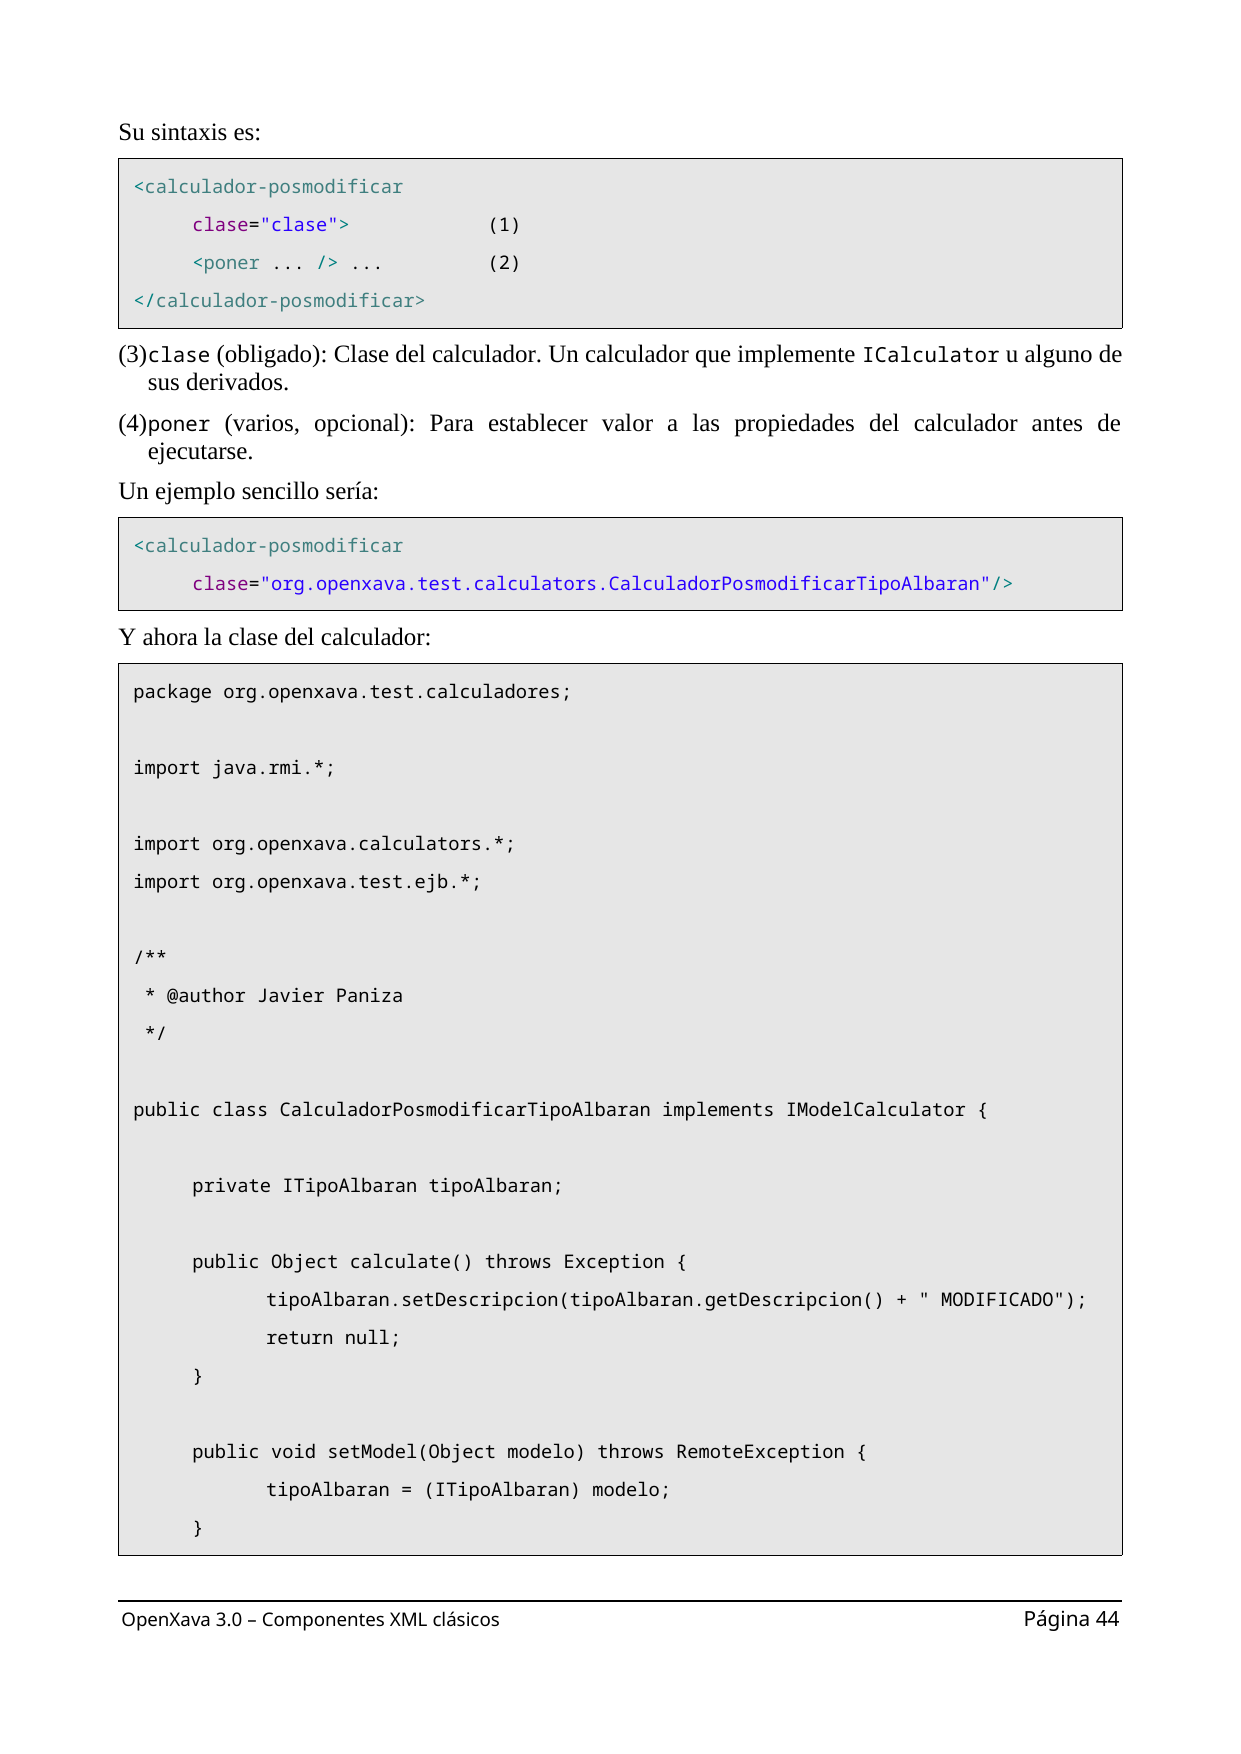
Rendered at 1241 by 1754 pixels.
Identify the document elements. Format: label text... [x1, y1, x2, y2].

text import org.openxava.calculators.*; [119, 815, 1122, 853]
text } [119, 1348, 1122, 1386]
text tipoAlbaran.setDescripcion(tipoAlbaran.getDescripcion() + " MODIFICADO"); [119, 1272, 1122, 1310]
text public Object calculate() throws Exception { [119, 1234, 1122, 1272]
text import java.rmi.*; [119, 739, 1122, 777]
text private ITipoAlbaran tipoAlbaran; [119, 1158, 1122, 1196]
text public void setModel(Object modelo) throws RemoteException { [119, 1424, 1122, 1462]
list poner (varios, opcional): Para establecer valor a las propiedades del calculador antes de ejecutarse. [118, 409, 1122, 464]
text } [119, 1500, 1122, 1555]
text <poner ... /> ... (2) [119, 234, 1122, 272]
text package org.openxava.test.calculadores; [119, 664, 1122, 701]
text * @author Javier Paniza [119, 967, 1122, 1006]
text tipoAlbaran = (ITipoAlbaran) modelo; [119, 1462, 1122, 1500]
text */ [119, 1006, 1122, 1043]
text Un ejemplo sencillo sería: [118, 477, 1122, 505]
text Su sintaxis es: [118, 118, 1122, 146]
text Y ahora la clase del calculador: [118, 623, 1122, 651]
text import org.openxava.test.ejb.*; [119, 853, 1122, 891]
text </calculador-posmodificar> [119, 272, 1122, 328]
text public class CalculadorPosmodificarTipoAlbaran implements IModelCalculator { [119, 1082, 1122, 1119]
text clase="org.openxava.test.calculators.CalculadorPosmodificarTipoAlbaran"/> [119, 555, 1122, 610]
text <calculador-posmodificar [119, 159, 1122, 196]
list clase (obligado): Clase del calculador. Un calculador que implemente ICalculator u alguno de sus derivados. [118, 340, 1122, 396]
text return null; [119, 1310, 1122, 1348]
text <calculador-posmodificar [119, 518, 1122, 555]
text clase="clase"> (1) [119, 196, 1122, 234]
text /** [119, 929, 1122, 967]
